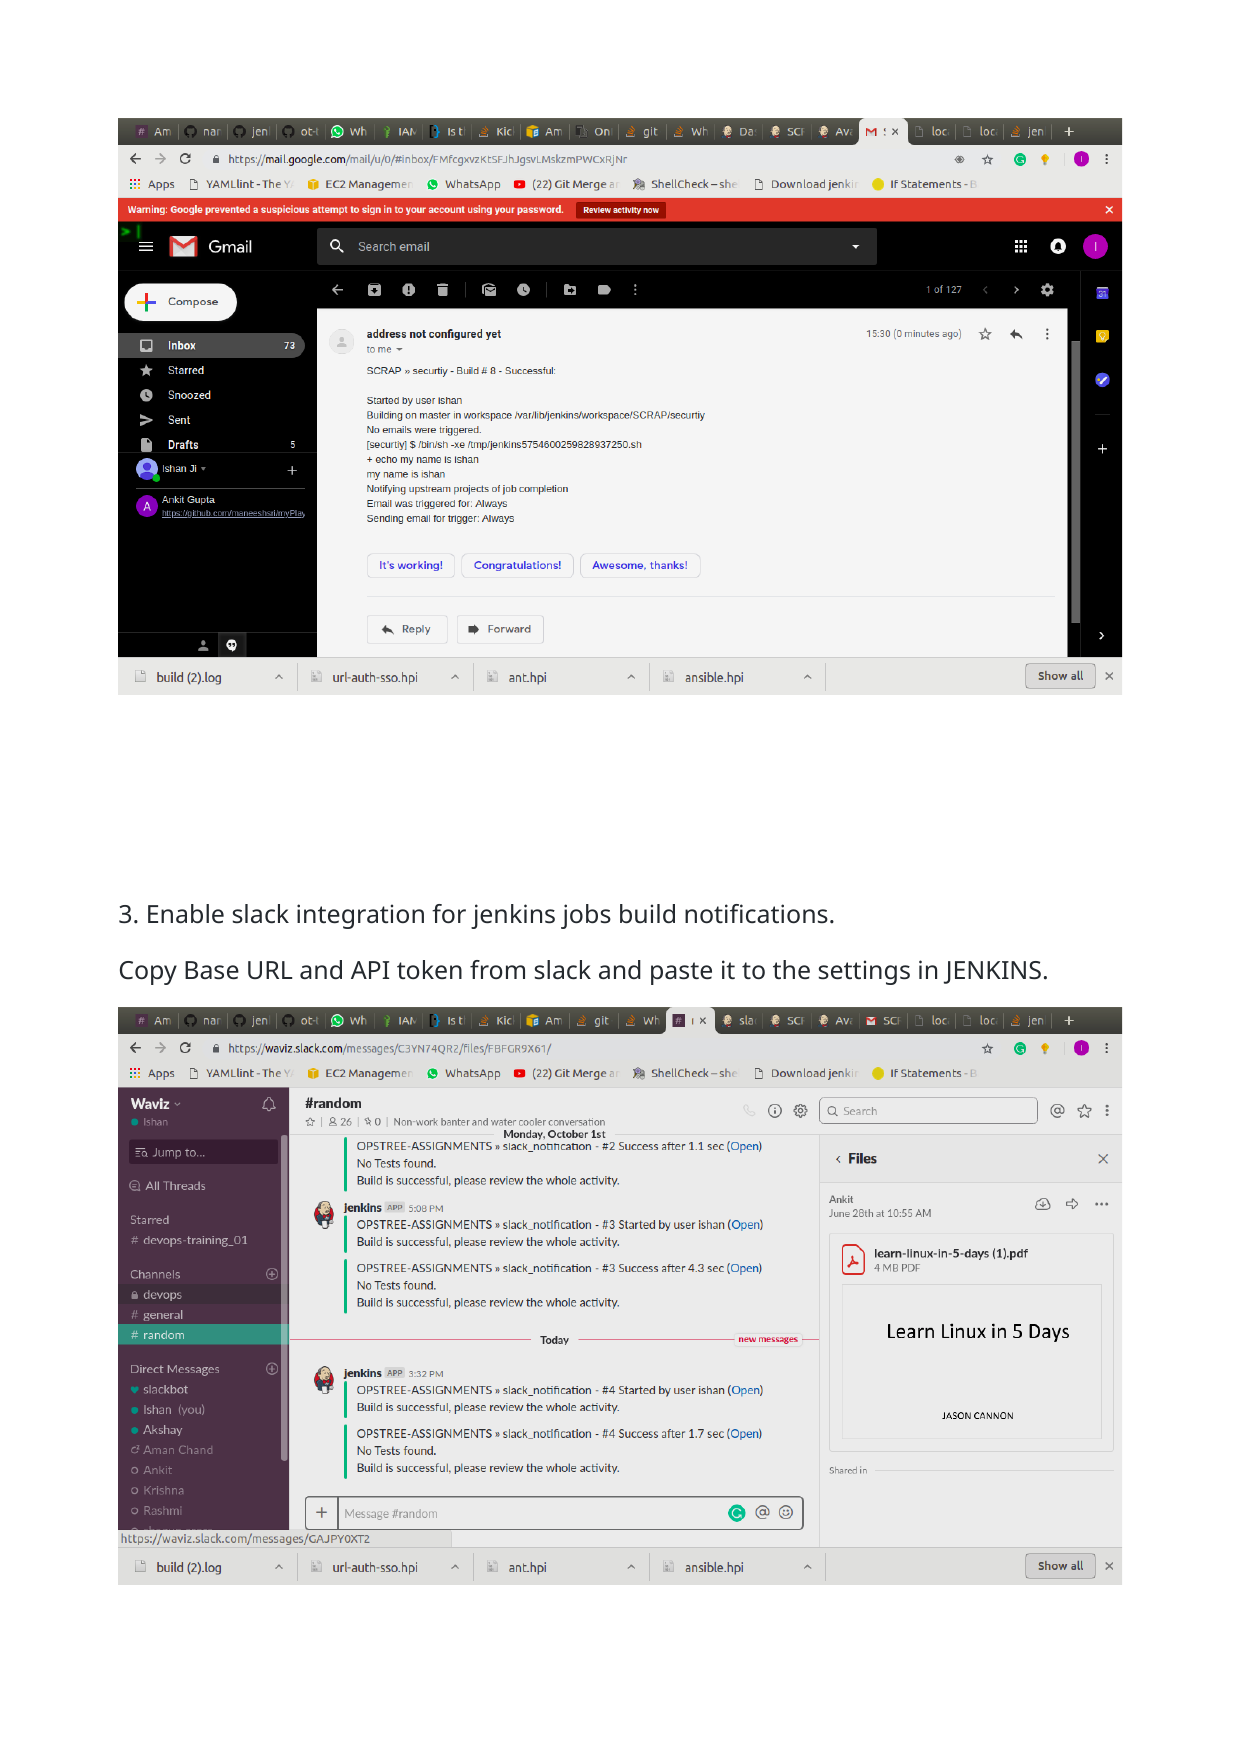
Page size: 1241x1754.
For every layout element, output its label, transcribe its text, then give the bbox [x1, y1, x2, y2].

text Copy Base URL and API token from slack and paste it to the settings in JENKINS. [118, 952, 1122, 986]
picture [118, 1007, 1123, 1585]
picture [118, 118, 1123, 695]
text 3. Enable slack integration for jenkins jobs build notifications. [118, 897, 1122, 931]
